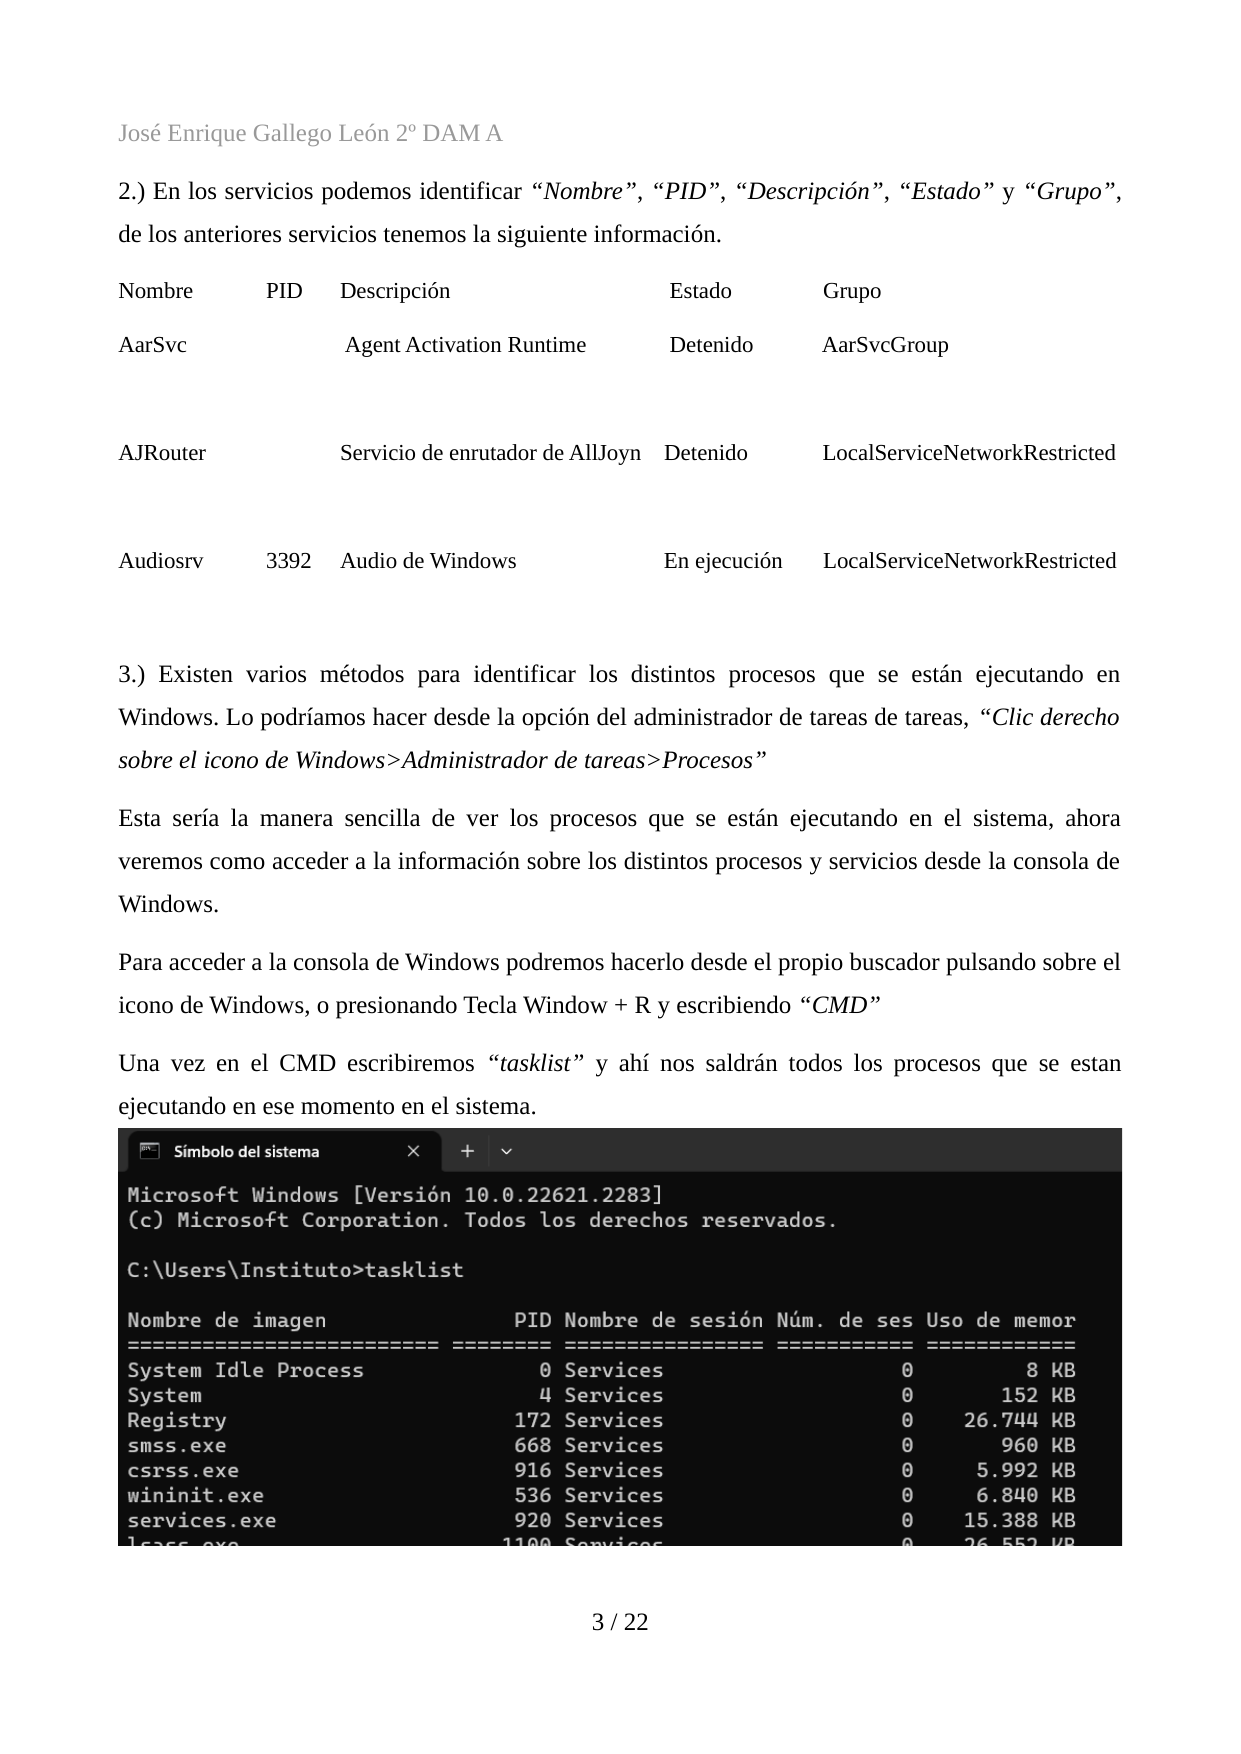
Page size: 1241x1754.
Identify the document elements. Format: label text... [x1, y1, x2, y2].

text Nombre PID Descripción Estado Grupo [118, 277, 1122, 303]
text Esta sería la manera sencilla de ver los procesos que se están ejecutando en el sistema, ahora veremos como acceder a la información sobre los distintos procesos y servicios desde la consola de Windows. [118, 803, 1122, 918]
text 3.) Existen varios métodos para identificar los distintos procesos que se están ejecutando en Windows. Lo podríamos hacer desde la opción del administrador de tareas de tareas, “Clic derecho sobre el icono de Windows>Administrador de tareas>Procesos” [118, 659, 1122, 774]
text AarSvc Agent Activation Runtime Detenido AarSvcGroup [118, 331, 1122, 358]
text Para acceder a la consola de Windows podremos hacerlo desde el propio buscador pulsando sobre el icono de Windows, o presionando Tecla Window + R y escribiendo “CMD” [118, 947, 1122, 1019]
text AJRouter Servicio de enrutador de AllJoyn Detenido LocalServiceNetworkRestricted [118, 439, 1122, 466]
text Una vez en el CMD escribiremos “tasklist” y ahí nos saldrán todos los procesos que se estan ejecutando en ese momento en el sistema. [118, 1048, 1122, 1120]
text Audiosrv 3392 Audio de Windows En ejecución LocalServiceNetworkRestricted [118, 547, 1122, 574]
text 2.) En los servicios podemos identificar “Nombre”, “PID”, “Descripción”, “Estado” y “Grupo”, de los anteriores servicios tenemos la siguiente información. [118, 176, 1122, 248]
picture [118, 1128, 1123, 1546]
